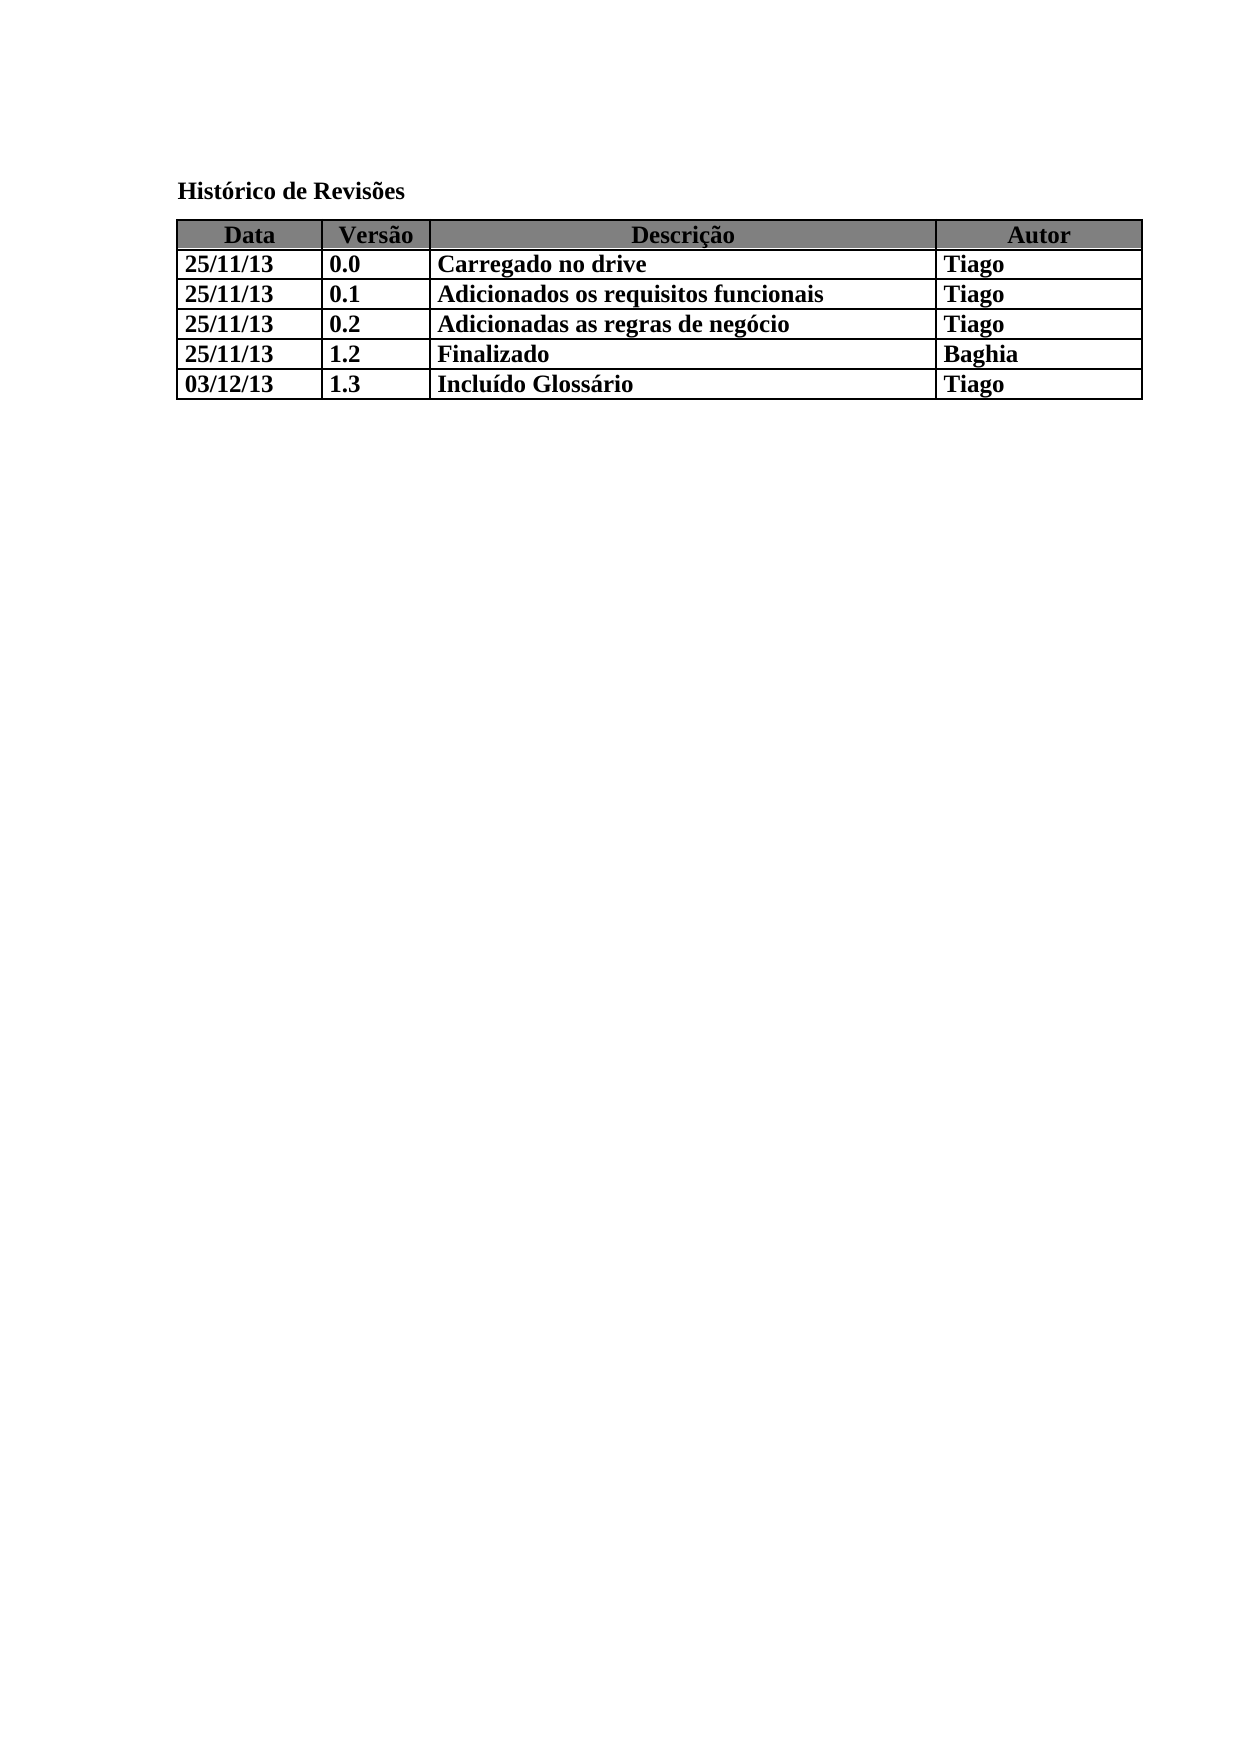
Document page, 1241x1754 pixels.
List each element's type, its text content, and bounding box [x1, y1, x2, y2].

table_cell Incluído Glossário [431, 370, 935, 397]
table_header Descrição [431, 221, 935, 248]
table_cell 1.2 [323, 340, 429, 368]
table_cell Adicionadas as regras de negócio [431, 310, 935, 338]
table_header Data [178, 221, 321, 248]
table_cell 0.0 [323, 251, 429, 278]
table_cell Baghia [937, 340, 1141, 368]
table_header Autor [937, 221, 1141, 248]
text Histórico de Revisões [177, 177, 1122, 205]
table_cell 25/11/13 [178, 251, 321, 278]
table_cell 25/11/13 [178, 310, 321, 338]
table_cell Tiago [937, 370, 1141, 397]
table_cell Carregado no drive [431, 251, 935, 278]
table_cell 0.1 [323, 280, 429, 308]
table_cell Adicionados os requisitos funcionais [431, 280, 935, 308]
table_cell Tiago [937, 251, 1141, 278]
table_header Versão [323, 221, 429, 248]
table_cell 0.2 [323, 310, 429, 338]
table_cell 25/11/13 [178, 280, 321, 308]
table_cell Finalizado [431, 340, 935, 368]
table_cell Tiago [937, 310, 1141, 338]
table_cell 03/12/13 [178, 370, 321, 397]
table_cell 1.3 [323, 370, 429, 397]
table_cell 25/11/13 [178, 340, 321, 368]
table_cell Tiago [937, 280, 1141, 308]
